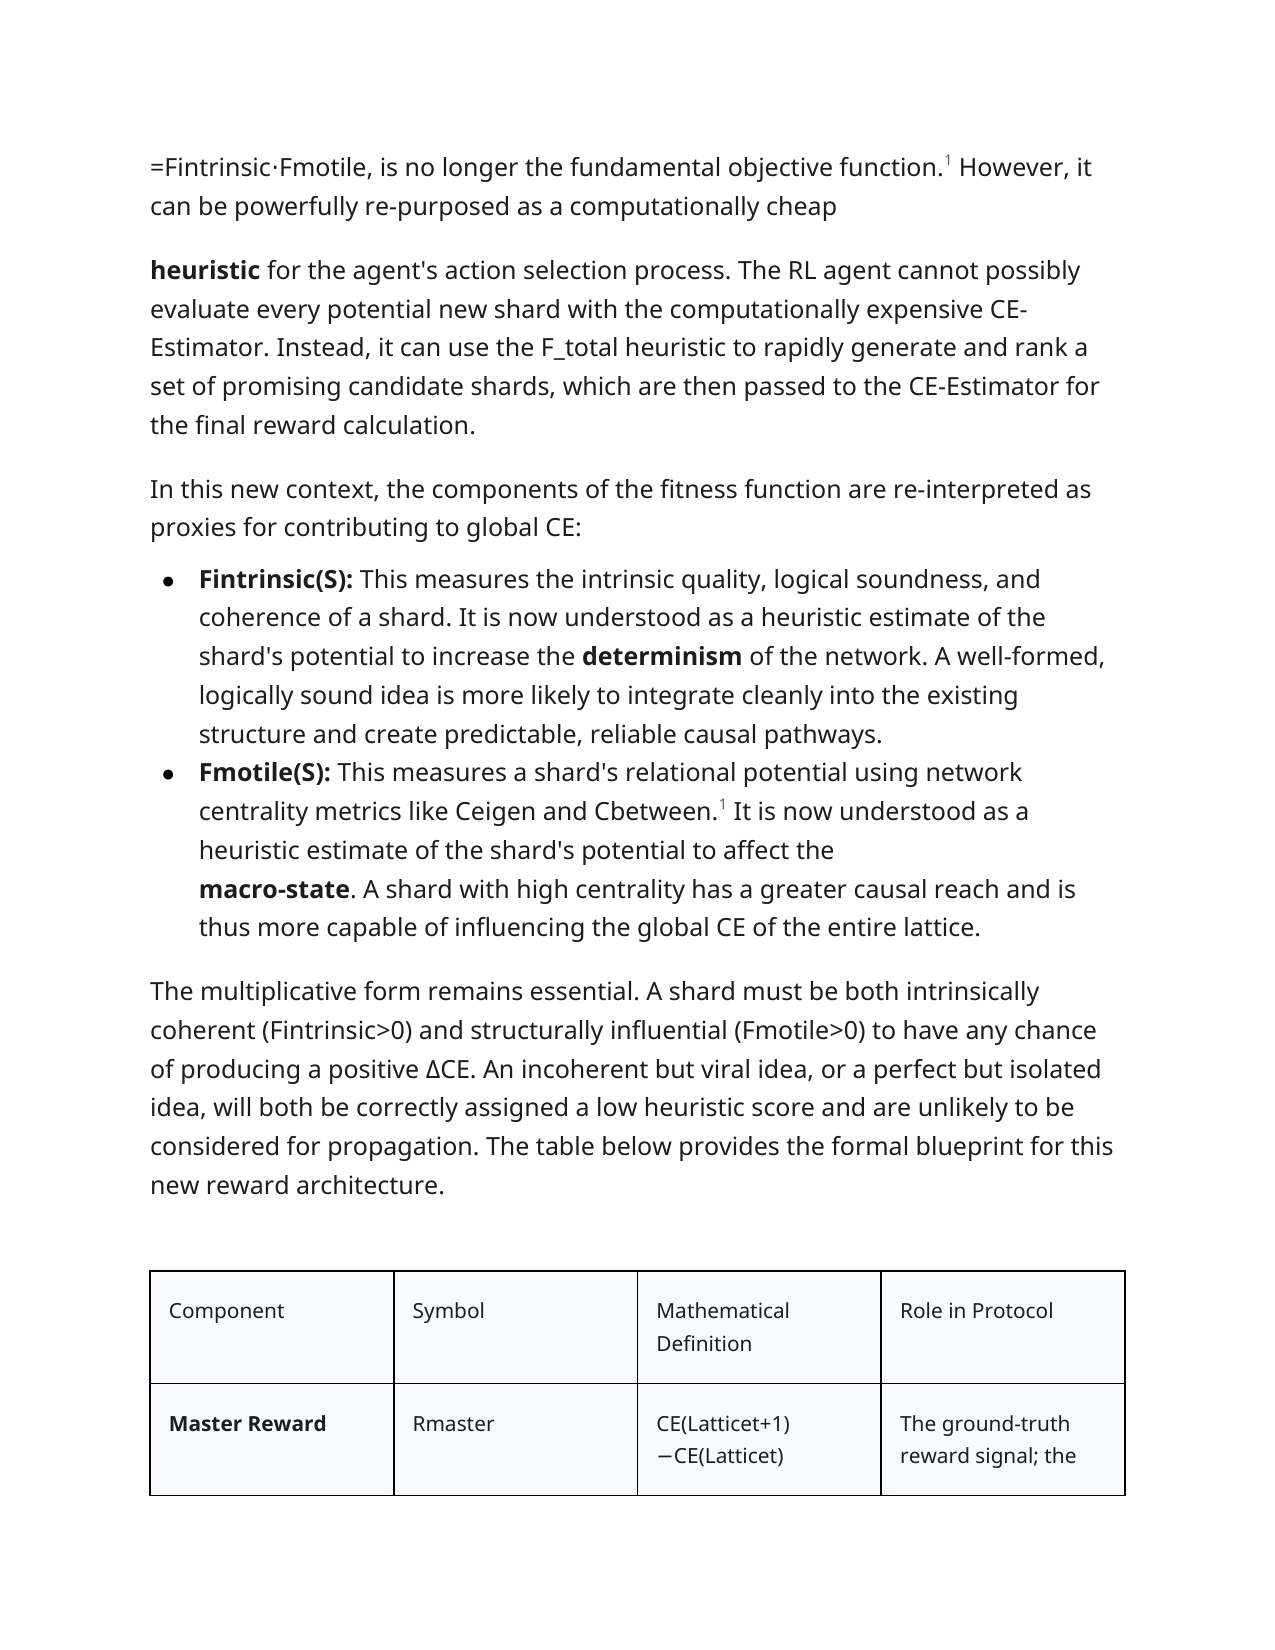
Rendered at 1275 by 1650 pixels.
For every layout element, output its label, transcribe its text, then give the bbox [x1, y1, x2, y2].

list Fmotile​(S): This measures a shard's relational potential using network centrality metrics like Ceigen and Cbetween.1 It is now understood as a heuristic estimate of the shard's potential to affect the macro-state. A shard with high centrality has a greater causal reach and is thus more capable of influencing the global CE of the entire lattice. [161, 755, 1125, 944]
table_header Role in Protocol [882, 1272, 1124, 1382]
table_header Symbol [395, 1272, 637, 1382]
text heuristic for the agent's action selection process. The RL agent cannot possibly evaluate every potential new shard with the computationally expensive CE-Estimator. Instead, it can use the F_total heuristic to rapidly generate and rank a set of promising candidate shards, which are then passed to the CE-Estimator for the final reward calculation. [150, 252, 1125, 442]
table_cell Master Reward [151, 1384, 393, 1495]
table_cell The ground-truth reward signal; the [882, 1384, 1124, 1495]
list Fintrinsic​(S): This measures the intrinsic quality, logical soundness, and coherence of a shard. It is now understood as a heuristic estimate of the shard's potential to increase the determinism of the network. A well-formed, logically sound idea is more likely to integrate cleanly into the existing structure and create predictable, reliable causal pathways. [161, 561, 1125, 750]
text =Fintrinsic​⋅Fmotile​, is no longer the fundamental objective function.1 However, it can be powerfully re-purposed as a computationally cheap [150, 150, 1125, 223]
text In this new context, the components of the fitness function are re-interpreted as proxies for contributing to global CE: [150, 471, 1125, 544]
table_cell CE(Latticet+1​)−CE(Latticet​) [638, 1384, 880, 1495]
text The multiplicative form remains essential. A shard must be both intrinsically coherent (Fintrinsic​>0) and structurally influential (Fmotile​>0) to have any chance of producing a positive ΔCE. An incoherent but viral idea, or a perfect but isolated idea, will both be correctly assigned a low heuristic score and are unlikely to be considered for propagation. The table below provides the formal blueprint for this new reward architecture. [150, 974, 1125, 1202]
table_cell Rmaster​ [395, 1384, 637, 1495]
table_header Component [151, 1272, 393, 1382]
table_header Mathematical Definition [638, 1272, 880, 1382]
